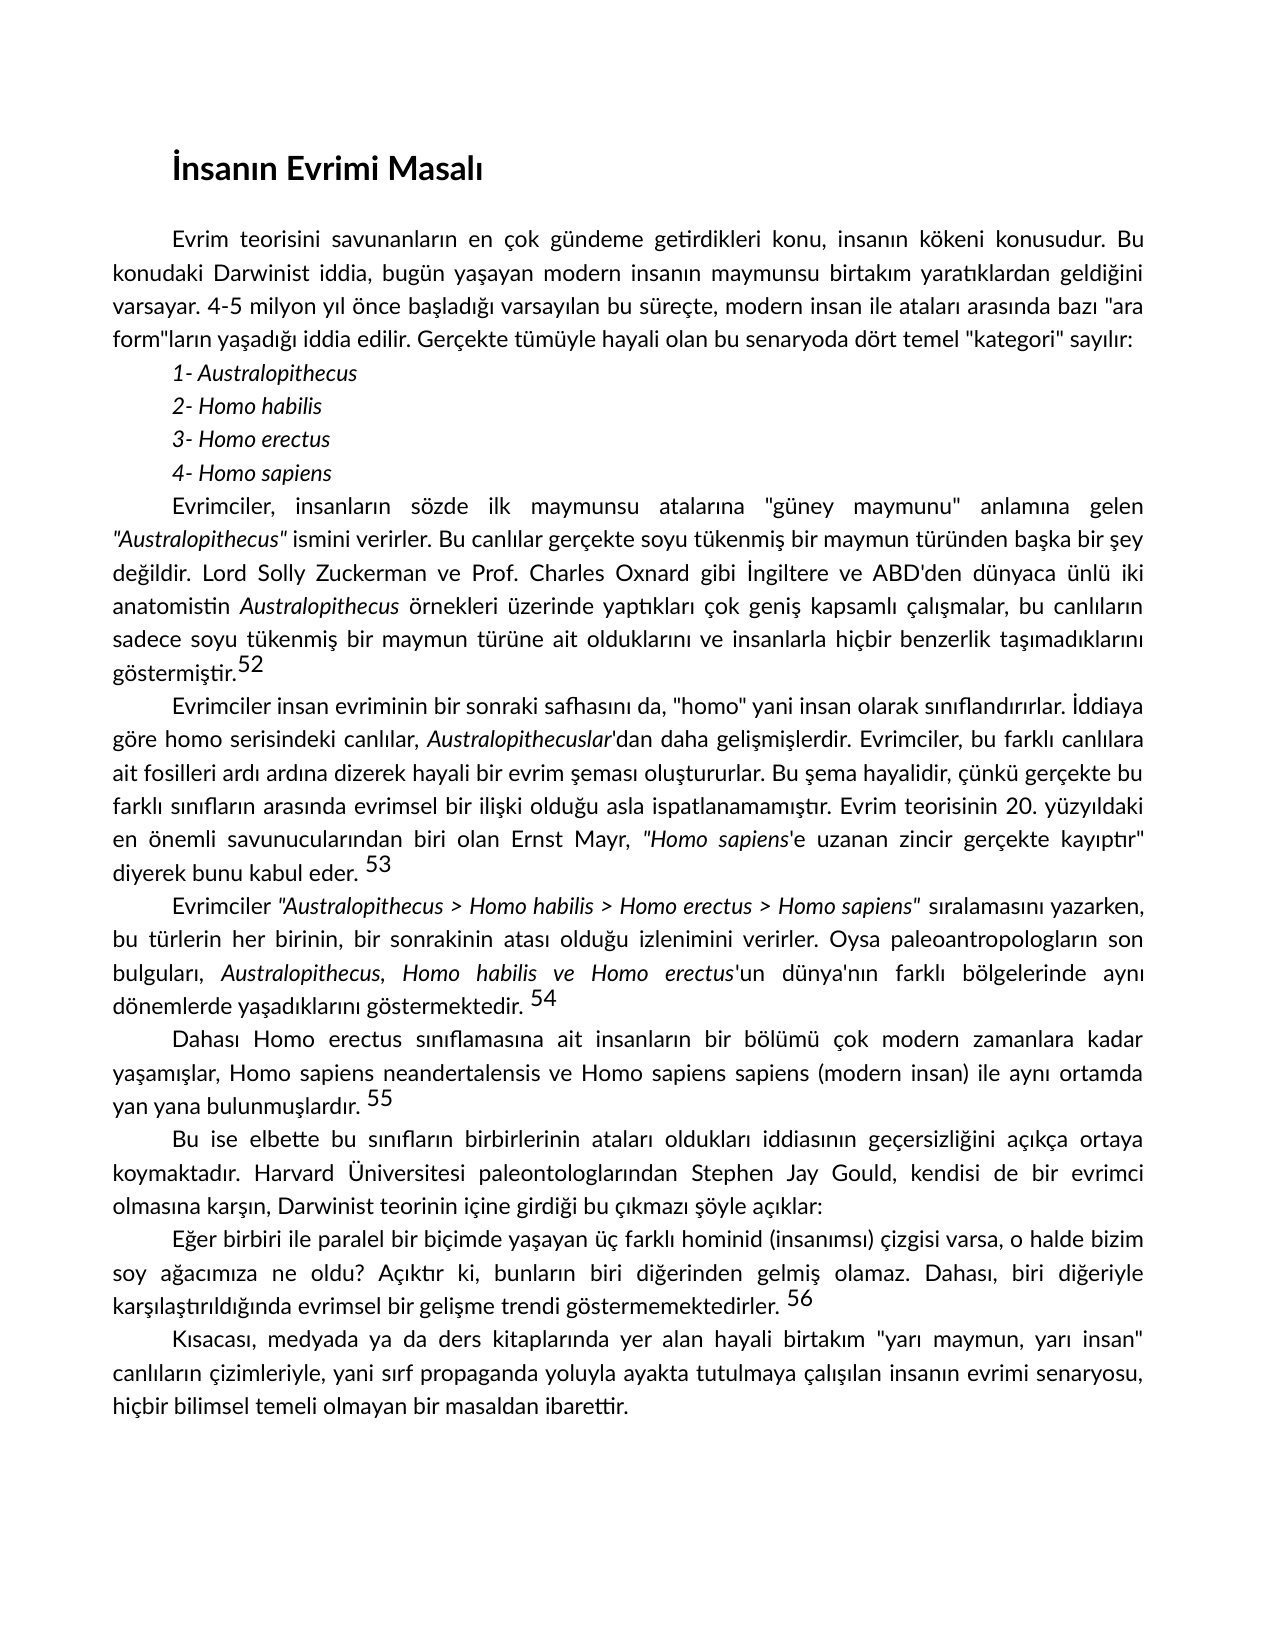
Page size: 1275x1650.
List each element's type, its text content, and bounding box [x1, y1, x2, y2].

text Evrim teorisini savunanların en çok gündeme getirdikleri konu, insanın kökeni konusudur. Bu konudaki Darwinist iddia, bugün yaşayan modern insanın maymunsu birtakım yaratıklardan geldiğini varsayar. 4-5 milyon yıl önce başladığı varsayılan bu süreçte, modern insan ile ataları arasında bazı "ara form"ların yaşadığı iddia edilir. Gerçekte tümüyle hayali olan bu senaryoda dört temel "kategori" sayılır: [112, 221, 1145, 354]
text Eğer birbiri ile paralel bir biçimde yaşayan üç farklı hominid (insanımsı) çizgisi varsa, o halde bizim soy ağacımıza ne oldu? Açıktır ki, bunların biri diğerinden gelmiş olamaz. Dahası, biri diğeriyle karşılaştırıldığında evrimsel bir gelişme trendi göstermemektedirler. 56 [112, 1221, 1145, 1321]
subtitle İnsanın Evrimi Masalı [112, 148, 1162, 188]
text 1- Australopithecus [112, 354, 1145, 388]
text Dahası Homo erectus sınıflamasına ait insanların bir bölümü çok modern zamanlara kadar yaşamışlar, Homo sapiens neandertalensis ve Homo sapiens sapiens (modern insan) ile aynı ortamda yan yana bulunmuşlardır. 55 [112, 1021, 1145, 1121]
text Evrimciler "Australopithecus > Homo habilis > Homo erectus > Homo sapiens" sıralamasını yazarken, bu türlerin her birinin, bir sonrakinin atası olduğu izlenimini verirler. Oysa paleoantropologların son bulguları, Australopithecus, Homo habilis ve Homo erectus'un dünya'nın farklı bölgelerinde aynı dönemlerde yaşadıklarını göstermektedir. 54 [112, 888, 1145, 1021]
text Bu ise elbette bu sınıfların birbirlerinin ataları oldukları iddiasının geçersizliğini açıkça ortaya koymaktadır. Harvard Üniversitesi paleontologlarından Stephen Jay Gould, kendisi de bir evrimci olmasına karşın, Darwinist teorinin içine girdiği bu çıkmazı şöyle açıklar: [112, 1121, 1145, 1221]
text 4- Homo sapiens [112, 454, 1145, 488]
text 2- Homo habilis [112, 388, 1145, 421]
text 3- Homo erectus [112, 421, 1145, 454]
text Evrimciler, insanların sözde ilk maymunsu atalarına "güney maymunu" anlamına gelen "Australopithecus" ismini verirler. Bu canlılar gerçekte soyu tükenmiş bir maymun türünden başka bir şey değildir. Lord Solly Zuckerman ve Prof. Charles Oxnard gibi İngiltere ve ABD'den dünyaca ünlü iki anatomistin Australopithecus örnekleri üzerinde yaptıkları çok geniş kapsamlı çalışmalar, bu canlıların sadece soyu tükenmiş bir maymun türüne ait olduklarını ve insanlarla hiçbir benzerlik taşımadıklarını göstermiştir.52 [112, 488, 1145, 688]
text Evrimciler insan evriminin bir sonraki safhasını da, "homo" yani insan olarak sınıflandırırlar. İddiaya göre homo serisindeki canlılar, Australopithecuslar'dan daha gelişmişlerdir. Evrimciler, bu farklı canlılara ait fosilleri ardı ardına dizerek hayali bir evrim şeması oluştururlar. Bu şema hayalidir, çünkü gerçekte bu farklı sınıfların arasında evrimsel bir ilişki olduğu asla ispatlanamamıştır. Evrim teorisinin 20. yüzyıldaki en önemli savunucularından biri olan Ernst Mayr, "Homo sapiens'e uzanan zincir gerçekte kayıptır" diyerek bunu kabul eder. 53 [112, 688, 1145, 888]
text Kısacası, medyada ya da ders kitaplarında yer alan hayali birtakım "yarı maymun, yarı insan" canlıların çizimleriyle, yani sırf propaganda yoluyla ayakta tutulmaya çalışılan insanın evrimi senaryosu, hiçbir bilimsel temeli olmayan bir masaldan ibarettir. [112, 1321, 1145, 1421]
